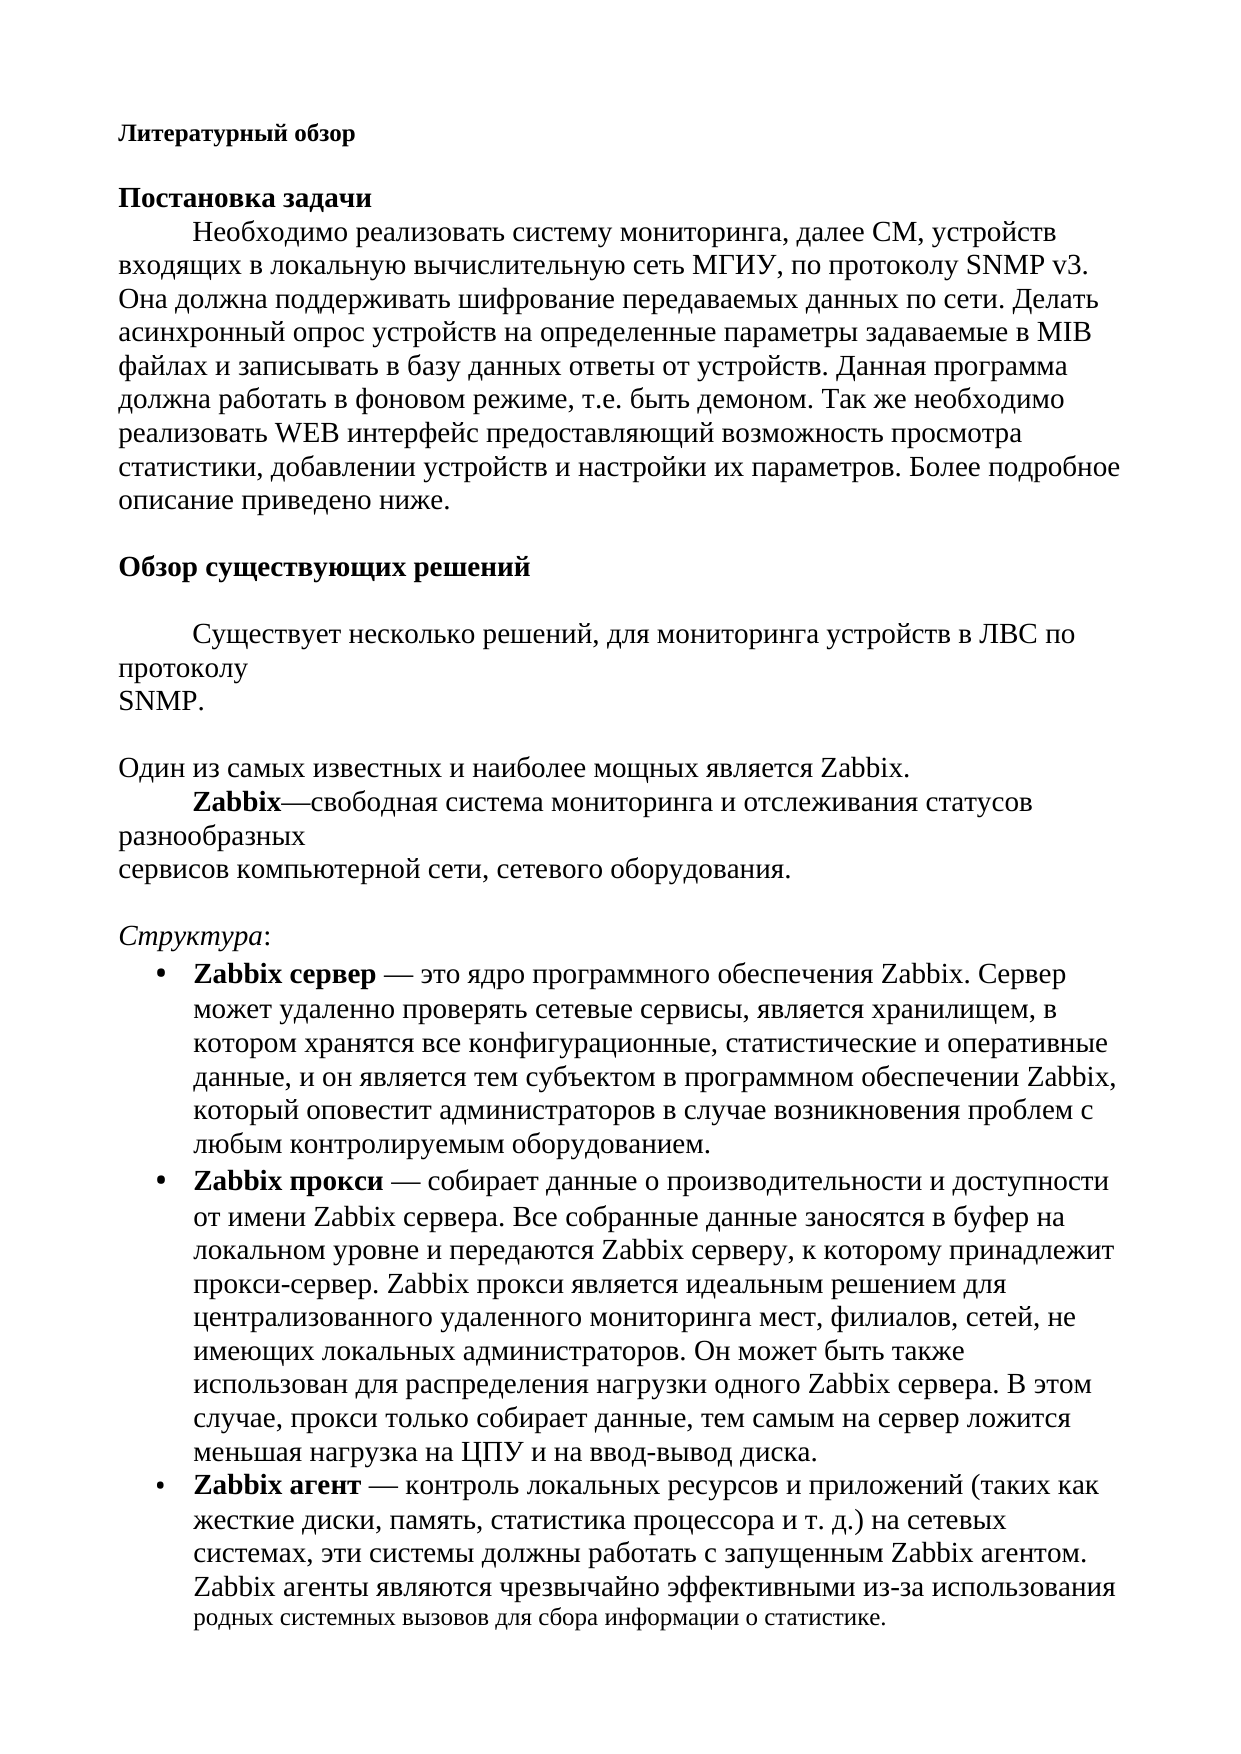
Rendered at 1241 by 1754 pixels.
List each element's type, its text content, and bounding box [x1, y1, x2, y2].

list Zabbix сервер — это ядро программного обеспечения Zabbix. Сервер может удаленно проверять сетевые сервисы, является хранилищем, в котором хранятся все конфигурационные, статистические и оперативные данные, и он является тем субъектом в программном обеспечении Zabbix, который оповестит администраторов в случае возникновения проблем с любым контролируемым оборудованием. [156, 952, 1122, 1159]
text Литературный обзор [118, 118, 1122, 147]
text Обзор существующих решений [118, 549, 1122, 583]
list Zabbix агент — контроль локальных ресурсов и приложений (таких как жесткие диски, память, статистика процессора и т. д.) на сетевых системах, эти системы должны работать с запущенным Zabbix агентом. Zabbix агенты являются чрезвычайно эффективными из-за использования родных системных вызовов для сбора информации о статистике. [156, 1467, 1122, 1631]
text Один из самых известных и наиболее мощных является Zabbix. [118, 751, 1122, 784]
text сервисов компьютерной сети, сетевого оборудования. [118, 851, 1122, 885]
text Структура: [118, 918, 1122, 952]
text SNMP. [118, 683, 1122, 717]
text Постановка задачи [118, 180, 1122, 214]
text Необходимо реализовать систему мониторинга, далее СМ, устройств входящих в локальную вычислительную сеть МГИУ, по протоколу SNMP v3. Она должна поддерживать шифрование передаваемых данных по сети. Делать асинхронный опрос устройств на определенные параметры задаваемые в MIB файлах и записывать в базу данных ответы от устройств. Данная программа должна работать в фоновом режиме, т.е. быть демоном. Так же необходимо реализовать WEB интерфейс предоставляющий возможность просмотра [118, 214, 1122, 449]
text Zabbix—свободная система мониторинга и отслеживания статусов разнообразных [118, 784, 1122, 851]
list Zabbix прокси — собирает данные о производительности и доступности от имени Zabbix сервера. Все собранные данные заносятся в буфер на локальном уровне и передаются Zabbix серверу, к которому принадлежит прокси-сервер. Zabbix прокси является идеальным решением для централизованного удаленного мониторинга мест, филиалов, сетей, не имеющих локальных администраторов. Он может быть также использован для распределения нагрузки одного Zabbix сервера. В этом случае, прокси только собирает данные, тем самым на сервер ложится меньшая нагрузка на ЦПУ и на ввод-вывод диска. [156, 1159, 1122, 1467]
text статистики, добавлении устройств и настройки их параметров. Более подробное описание приведено ниже. [118, 449, 1122, 516]
text Существует несколько решений, для мониторинга устройств в ЛВС по протоколу [118, 616, 1122, 683]
